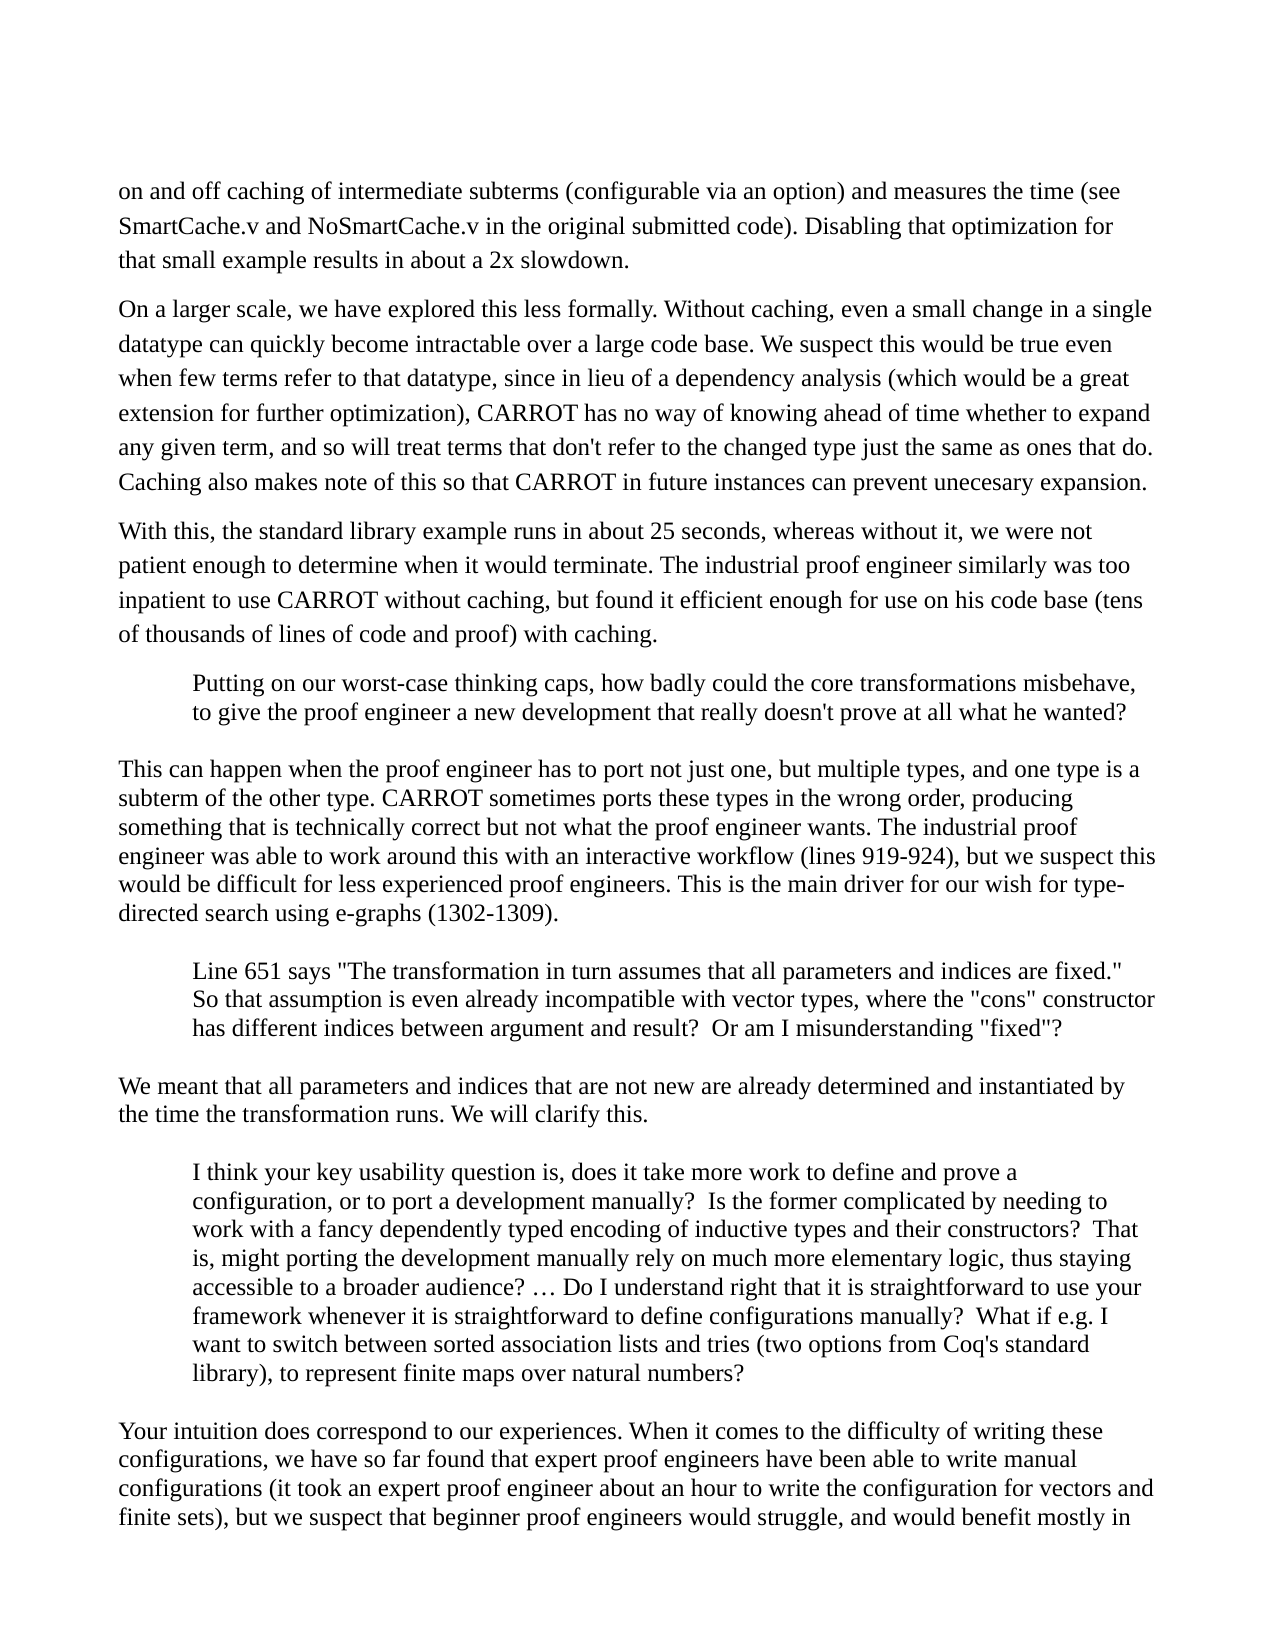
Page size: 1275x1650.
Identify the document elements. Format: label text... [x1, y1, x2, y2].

text This can happen when the proof engineer has to port not just one, but multiple types, and one type is a subterm of the other type. CARROT sometimes ports these types in the wrong order, producing something that is technically correct but not what the proof engineer wants. The industrial proof engineer was able to work around this with an interactive workflow (lines 919-924), but we suspect this would be difficult for less experienced proof engineers. This is the main driver for our wish for type-directed search using e-graphs (1302-1309). [118, 754, 1157, 927]
text With this, the standard library example runs in about 25 seconds, whereas without it, we were not patient enough to determine when it would terminate. The industrial proof engineer similarly was too inpatient to use CARROT without caching, but found it efficient enough for use on his code base (tens of thousands of lines of code and proof) with caching. [118, 516, 1157, 648]
text Putting on our worst-case thinking caps, how badly could the core transformations misbehave, to give the proof engineer a new development that really doesn't prove at all what he wanted? [192, 668, 1157, 726]
text Your intuition does correspond to our experiences. When it comes to the difficulty of writing these configurations, we have so far found that expert proof engineers have been able to write manual configurations (it took an expert proof engineer about an hour to write the configuration for vectors and finite sets), but we suspect that beginner proof engineers would struggle, and would benefit mostly in [118, 1416, 1157, 1531]
text I think your key usability question is, does it take more work to define and prove a configuration, or to port a development manually? Is the former complicated by needing to work with a fancy dependently typed encoding of inductive types and their constructors? That is, might porting the development manually rely on much more elementary logic, thus staying accessible to a broader audience? … Do I understand right that it is straightforward to use your framework whenever it is straightforward to define configurations manually? What if e.g. I want to switch between sorted association lists and tries (two options from Coq's standard library), to represent finite maps over natural numbers? [192, 1157, 1157, 1387]
text On a larger scale, we have explored this less formally. Without caching, even a small change in a single datatype can quickly become intractable over a large code base. We suspect this would be true even when few terms refer to that datatype, since in lieu of a dependency analysis (which would be a great extension for further optimization), CARROT has no way of knowing ahead of time whether to expand any given term, and so will treat terms that don't refer to the changed type just the same as ones that do. Caching also makes note of this so that CARROT in future instances can prevent unecesary expansion. [118, 294, 1157, 496]
text We meant that all parameters and indices that are not new are already determined and instantiated by the time the transformation runs. We will clarify this. [118, 1071, 1157, 1128]
text Line 651 says "The transformation in turn assumes that all parameters and indices are fixed." So that assumption is even already incompatible with vector types, where the "cons" constructor has different indices between argument and result? Or am I misunderstanding "fixed"? [192, 956, 1157, 1042]
text on and off caching of intermediate subterms (configurable via an option) and measures the time (see SmartCache.v and NoSmartCache.v in the original submitted code). Disabling that optimization for that small example results in about a 2x slowdown. [118, 176, 1157, 274]
